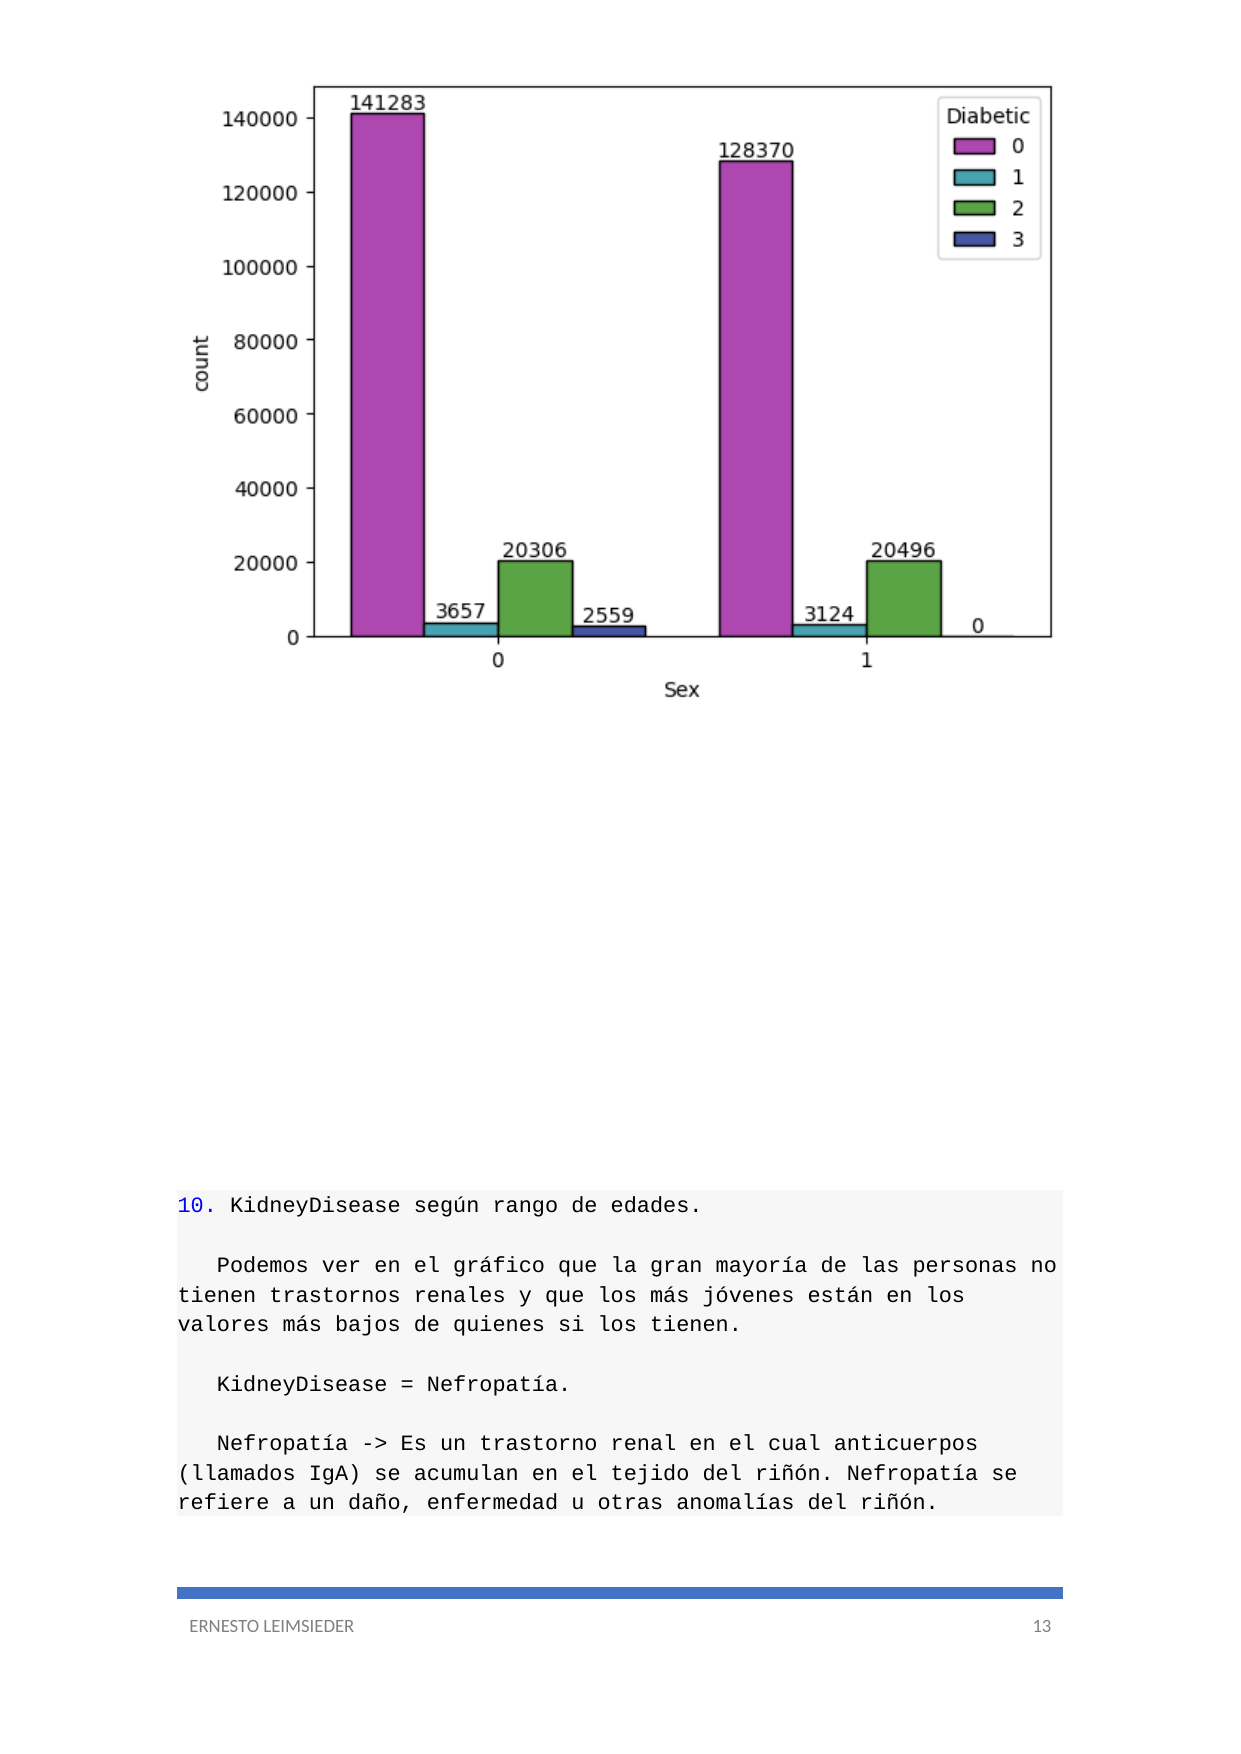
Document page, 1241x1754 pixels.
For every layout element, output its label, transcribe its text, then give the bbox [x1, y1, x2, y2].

text Nefropatía -> Es un trastorno renal en el cual anticuerpos (llamados IgA) se acumulan en el tejido del riñón. Nefropatía se refiere a un daño, enfermedad u otras anomalías del riñón. [177, 1427, 1063, 1516]
text 10. KidneyDisease según rango de edades. [177, 1190, 1063, 1219]
text KidneyDisease = Nefropatía. [177, 1368, 1063, 1398]
text Podemos ver en el gráfico que la gran mayoría de las personas no tienen trastornos renales y que los más jóvenes están en los valores más bajos de quienes si los tienen. [177, 1249, 1063, 1338]
